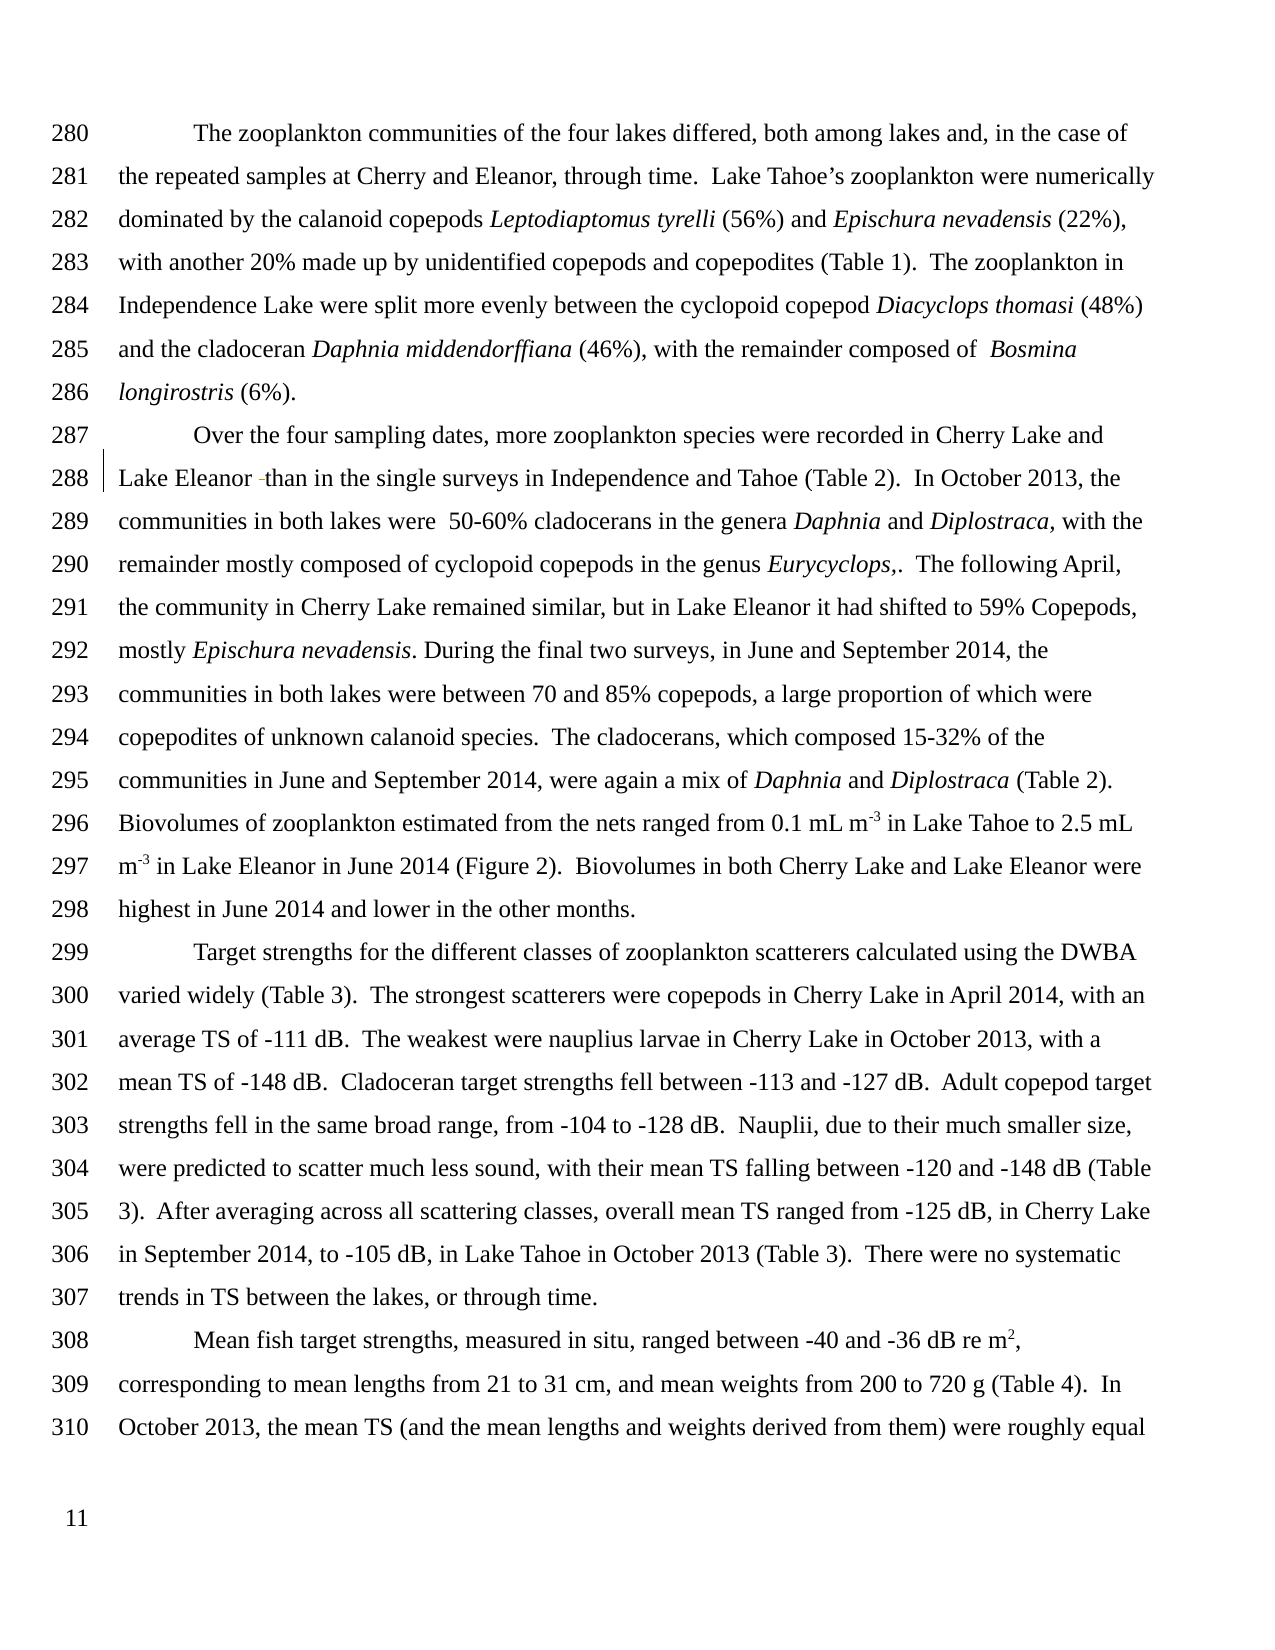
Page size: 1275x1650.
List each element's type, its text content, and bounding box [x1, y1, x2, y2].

text The zooplankton communities of the four lakes differed, both among lakes and, in the case of the repeated samples at Cherry and Eleanor, through time. Lake Tahoe’s zooplankton were numerically dominated by the calanoid copepods Leptodiaptomus tyrelli (56%) and Epischura nevadensis (22%), with another 20% made up by unidentified copepods and copepodites (Table 1). The zooplankton in Independence Lake were split more evenly between the cyclopoid copepod Diacyclops thomasi (48%) and the cladoceran Daphnia middendorffiana (46%), with the remainder composed of Bosmina longirostris (6%). [118, 118, 1157, 406]
text Over the four sampling dates, more zooplankton species were recorded in Cherry Lake and Lake Eleanor than in the single surveys in Independence and Tahoe (Table 2). In October 2013, the communities in both lakes were 50-60% cladocerans in the genera Daphnia and Diplostraca, with the remainder mostly composed of cyclopoid copepods in the genus Eurycyclops,. The following April, the community in Cherry Lake remained similar, but in Lake Eleanor it had shifted to 59% Copepods, mostly Epischura nevadensis. During the final two surveys, in June and September 2014, the communities in both lakes were between 70 and 85% copepods, a large proportion of which were copepodites of unknown calanoid species. The cladocerans, which composed 15-32% of the communities in June and September 2014, were again a mix of Daphnia and Diplostraca (Table 2). Biovolumes of zooplankton estimated from the nets ranged from 0.1 mL m-3 in Lake Tahoe to 2.5 mL m-3 in Lake Eleanor in June 2014 (Figure 2). Biovolumes in both Cherry Lake and Lake Eleanor were highest in June 2014 and lower in the other months. [118, 420, 1157, 923]
text Mean fish target strengths, measured in situ, ranged between -40 and -36 dB re m2, corresponding to mean lengths from 21 to 31 cm, and mean weights from 200 to 720 g (Table 4). In October 2013, the mean TS (and the mean lengths and weights derived from them) were roughly equal [118, 1326, 1157, 1441]
text Target strengths for the different classes of zooplankton scatterers calculated using the DWBA varied widely (Table 3). The strongest scatterers were copepods in Cherry Lake in April 2014, with an average TS of -111 dB. The weakest were nauplius larvae in Cherry Lake in October 2013, with a mean TS of -148 dB. Cladoceran target strengths fell between -113 and -127 dB. Adult copepod target strengths fell in the same broad range, from -104 to -128 dB. Nauplii, due to their much smaller size, were predicted to scatter much less sound, with their mean TS falling between -120 and -148 dB (Table 3). After averaging across all scattering classes, overall mean TS ranged from -125 dB, in Cherry Lake in September 2014, to -105 dB, in Lake Tahoe in October 2013 (Table 3). There were no systematic trends in TS between the lakes, or through time. [118, 937, 1157, 1311]
